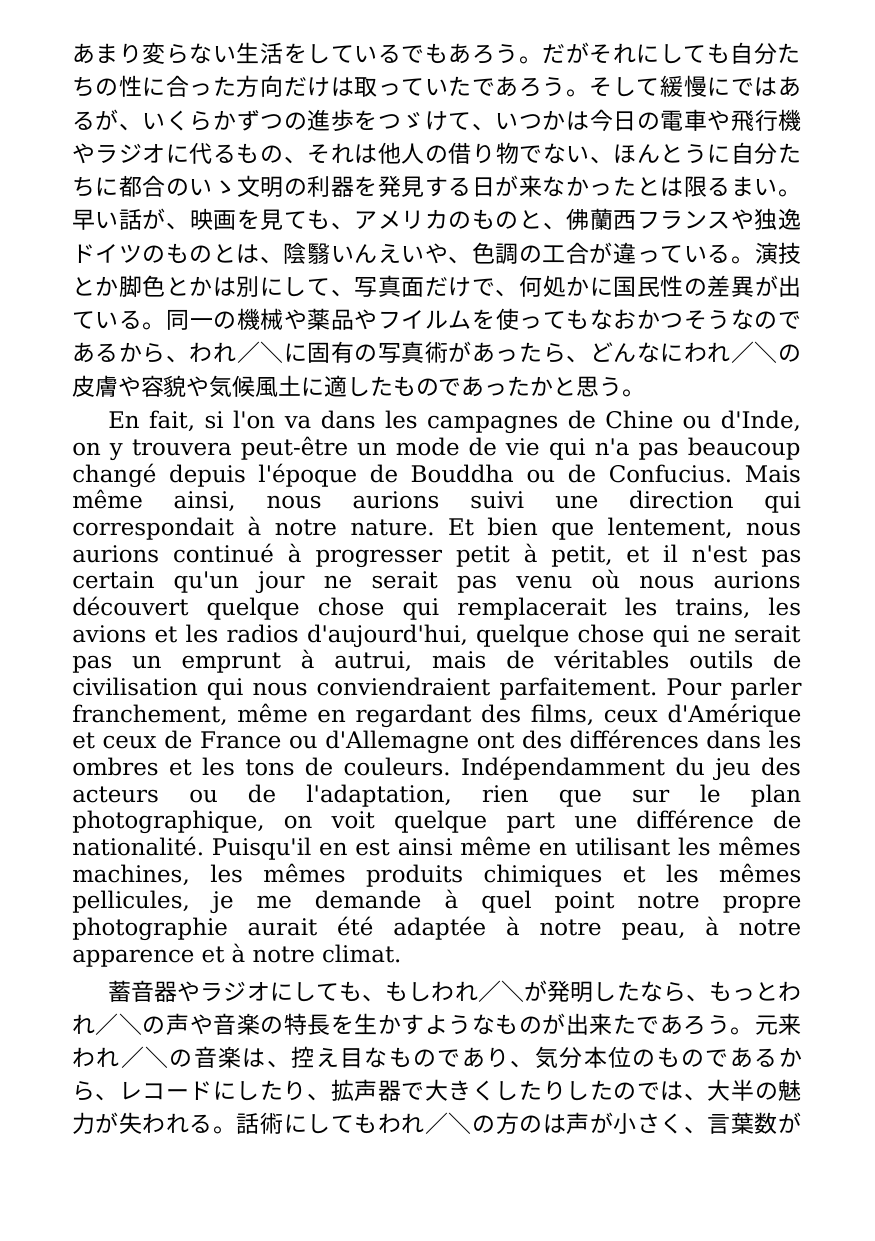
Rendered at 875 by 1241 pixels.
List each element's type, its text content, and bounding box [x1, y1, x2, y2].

text 蓄音器やラジオにしても、もしわれ／＼が発明したなら、もっとわれ／＼の声や音楽の特長を生かすようなものが出来たであろう。元来われ／＼の音楽は、控え目なものであり、気分本位のものであるから、レコードにしたり、拡声器で大きくしたりしたのでは、大半の魅力が失われる。話術にしてもわれ／＼の方のは声が小さく、言葉数が [72, 973, 802, 1139]
text あまり変らない生活をしているでもあろう。だがそれにしても自分たちの性に合った方向だけは取っていたであろう。そして緩慢にではあるが、いくらかずつの進歩をつゞけて、いつかは今日の電車や飛行機やラジオに代るもの、それは他人の借り物でない、ほんとうに自分たちに都合のいゝ文明の利器を発見する日が来なかったとは限るまい。早い話が、映画を見ても、アメリカのものと、佛蘭西フランスや独逸ドイツのものとは、陰翳いんえいや、色調の工合が違っている。演技とか脚色とかは別にして、写真面だけで、何処かに国民性の差異が出ている。同一の機械や薬品やフイルムを使ってもなおかつそうなのであるから、われ／＼に固有の写真術があったら、どんなにわれ／＼の皮膚や容貌や気候風土に適したものであったかと思う。 [72, 36, 802, 402]
text En fait, si l'on va dans les campagnes de Chine ou d'Inde, on y trouvera peut-être un mode de vie qui n'a pas beaucoup changé depuis l'époque de Bouddha ou de Confucius. Mais même ainsi, nous aurions suivi une direction qui correspondait à notre nature. Et bien que lentement, nous aurions continué à progresser petit à petit, et il n'est pas certain qu'un jour ne serait pas venu où nous aurions découvert quelque chose qui remplacerait les trains, les avions et les radios d'aujourd'hui, quelque chose qui ne serait pas un emprunt à autrui, mais de véritables outils de civilisation qui nous conviendraient parfaitement. Pour parler franchement, même en regardant des films, ceux d'Amérique et ceux de France ou d'Allemagne ont des différences dans les ombres et les tons de couleurs. Indépendamment du jeu des acteurs ou de l'adaptation, rien que sur le plan photographique, on voit quelque part une différence de nationalité. Puisqu'il en est ainsi même en utilisant les mêmes machines, les mêmes produits chimiques et les mêmes pellicules, je me demande à quel point notre propre photographie aurait été adaptée à notre peau, à notre apparence et à notre climat. [72, 407, 802, 967]
